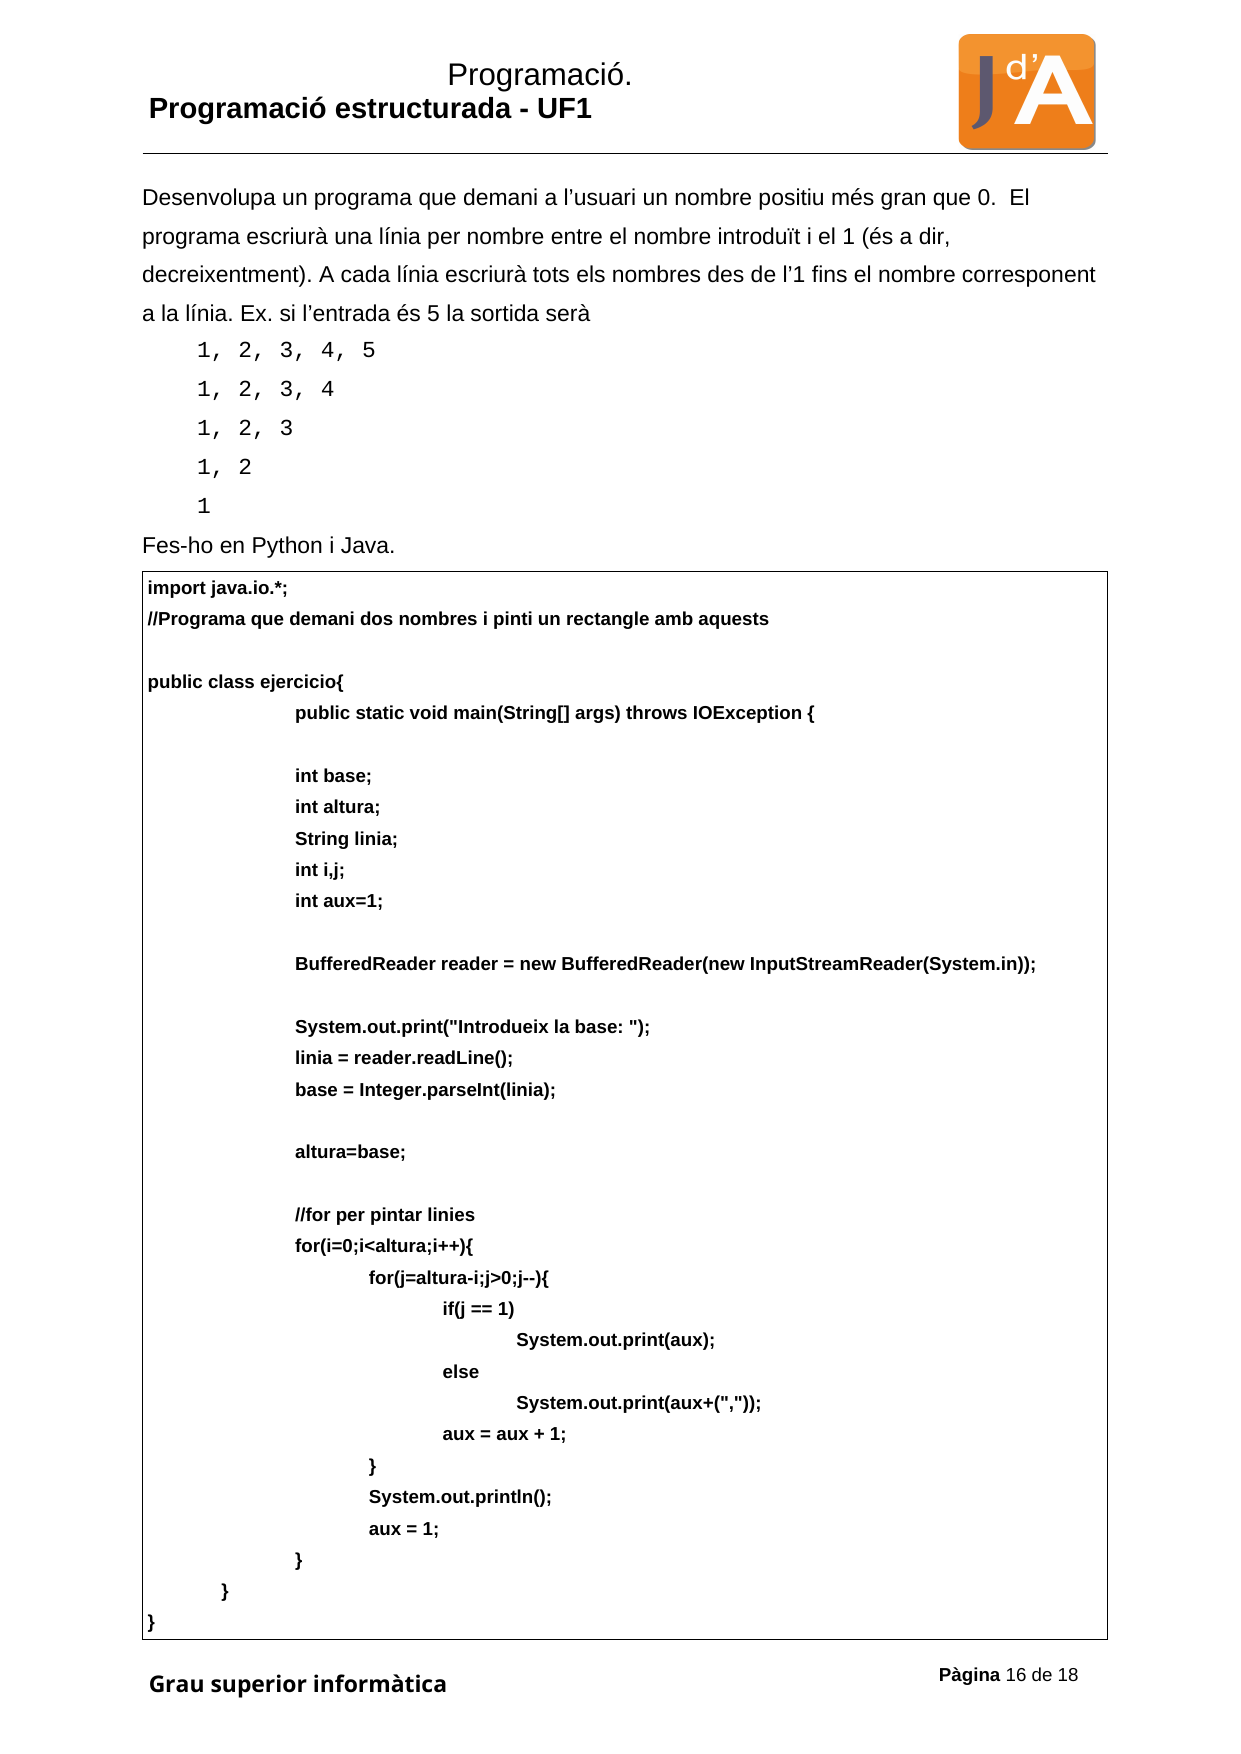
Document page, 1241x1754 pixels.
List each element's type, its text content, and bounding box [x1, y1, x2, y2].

picture [958, 34, 1096, 150]
text Fes-ho en Python i Java. [142, 533, 1107, 559]
text 1 [142, 494, 1107, 520]
text 1, 2, 3 [142, 416, 1107, 442]
text Desenvolupa un programa que demani a l’usuari un nombre positiu més gran que 0. El programa escriurà una línia per nombre entre el nombre introduït i el 1 (és a dir, decreixentment). A cada línia escriurà tots els nombres des de l’1 fins el nombre corresponent a la línia. Ex. si l’entrada és 5 la sortida serà [142, 185, 1107, 326]
text 1, 2, 3, 4 [142, 378, 1107, 403]
table_header import java.io.*; //Programa que demani dos nombres i pinti un rectangle amb aquests public class ejercicio{ public static void main(String[] args) throws IOException { int base; int altura; String linia; int i,j; int aux=1; BufferedReader reader = new BufferedReader(new InputStreamReader(System.in)); System.out.print("Introdueix la base: "); linia = reader.readLine(); base = Integer.parseInt(linia); altura=base; //for per pintar linies for(i=0;i<altura;i++){ for(j=altura-i;j>0;j--){ if(j == 1) System.out.print(aux); else System.out.print(aux+(",")); aux = aux + 1; } System.out.println(); aux = 1; } } } [143, 572, 1107, 1639]
text 1, 2 [142, 455, 1107, 481]
text 1, 2, 3, 4, 5 [142, 339, 1107, 365]
